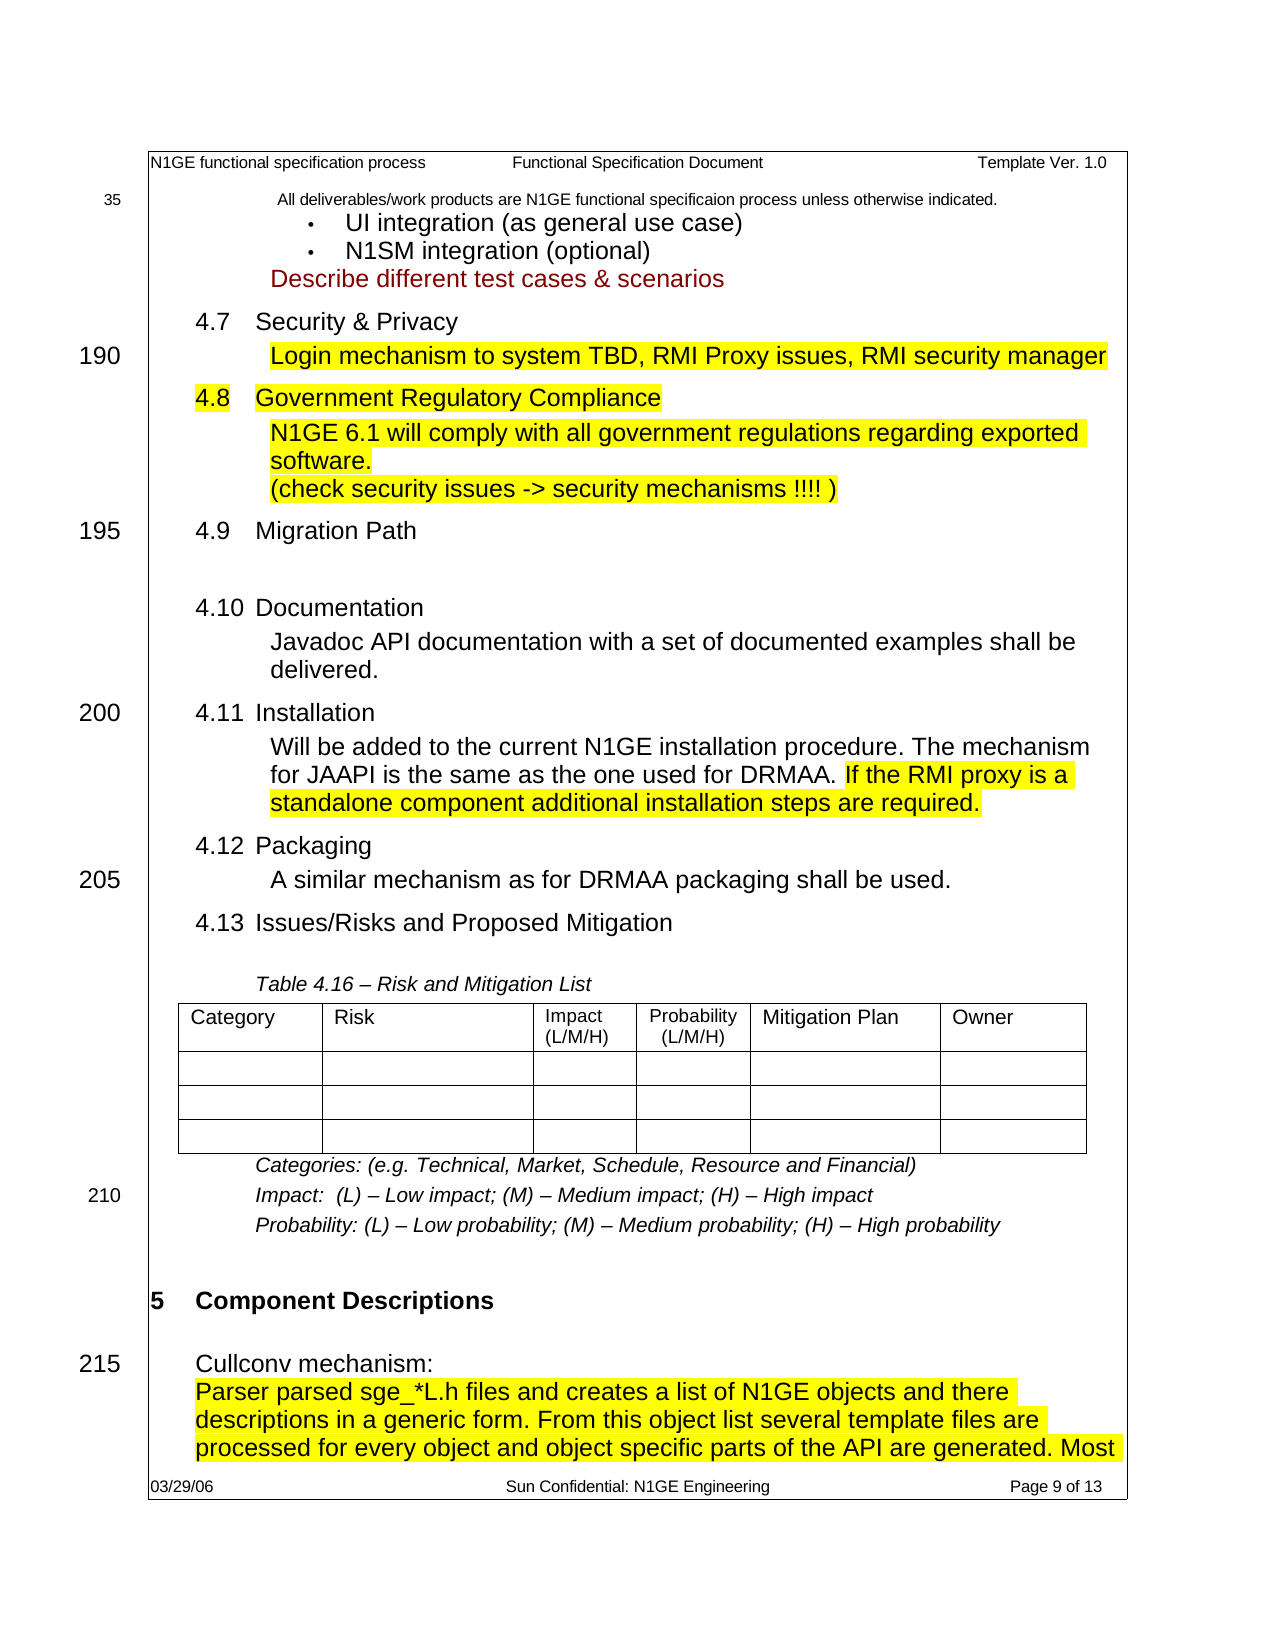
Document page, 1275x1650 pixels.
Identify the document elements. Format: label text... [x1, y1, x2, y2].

table_header Probability (L/M/H) [637, 1004, 750, 1051]
table_cell [637, 1086, 750, 1119]
text (check security issues -> security mechanisms !!!! ) [270, 474, 1125, 503]
table_cell [323, 1120, 533, 1153]
text Javadoc API documentation with a set of documented examples shall be delivered. [270, 628, 1125, 684]
table_cell [751, 1120, 940, 1153]
table_cell [179, 1086, 322, 1119]
text Parser parsed sge_*L.h files and creates a list of N1GE objects and there descriptions in a generic form. From this object list several template files are processed for every object and object specific parts of the API are generated. Most [195, 1377, 1125, 1462]
table_cell [179, 1120, 322, 1153]
table_cell [751, 1052, 940, 1085]
subtitle Installation [195, 699, 1125, 727]
text N1GE 6.1 will comply with all government regulations regarding exported software. [270, 418, 1125, 474]
subtitle Component Descriptions [150, 1287, 1125, 1315]
table_cell [534, 1086, 636, 1119]
text Probability: (L) – Low probability; (M) – Medium probability; (H) – High probability [255, 1213, 1125, 1237]
table_cell [534, 1120, 636, 1153]
table_header Mitigation Plan [751, 1004, 940, 1051]
table_cell [941, 1052, 1086, 1085]
text Impact: (L) – Low impact; (M) – Medium impact; (H) – High impact [255, 1183, 1125, 1207]
table_cell [534, 1052, 636, 1085]
table_cell [179, 1052, 322, 1085]
text Will be added to the current N1GE installation procedure. The mechanism for JAAPI is the same as the one used for DRMAA. If the RMI proxy is a standalone component additional installation steps are required. [270, 733, 1125, 817]
table_cell [941, 1120, 1086, 1153]
subtitle Packaging [195, 832, 1125, 860]
table_cell [637, 1120, 750, 1153]
subtitle Security & Privacy [195, 307, 1125, 335]
text Categories: (e.g. Technical, Market, Schedule, Resource and Financial) [255, 1153, 1125, 1177]
subtitle Issues/Risks and Proposed Mitigation [195, 909, 1125, 937]
text Table 4.16 – Risk and Mitigation List [255, 973, 1125, 996]
list N1SM integration (optional) [308, 237, 1125, 265]
table_header Impact (L/M/H) [534, 1004, 636, 1051]
text Login mechanism to system TBD, RMI Proxy issues, RMI security manager [270, 342, 1125, 370]
table_cell [323, 1086, 533, 1119]
table_header Category [179, 1004, 322, 1051]
text Cullconv mechanism: [195, 1349, 1125, 1377]
table_cell [323, 1052, 533, 1085]
text A similar mechanism as for DRMAA packaging shall be used. [270, 866, 1125, 894]
subtitle Migration Path [195, 517, 1125, 545]
table_header Risk [323, 1004, 533, 1051]
table_cell [941, 1086, 1086, 1119]
table_cell [751, 1086, 940, 1119]
list UI integration (as general use case) [308, 209, 1125, 237]
table_header Owner [941, 1004, 1086, 1051]
subtitle Documentation [195, 594, 1125, 622]
subtitle Government Regulatory Compliance [195, 384, 1125, 412]
table_cell [637, 1052, 750, 1085]
text Describe different test cases & scenarios [270, 265, 1125, 293]
